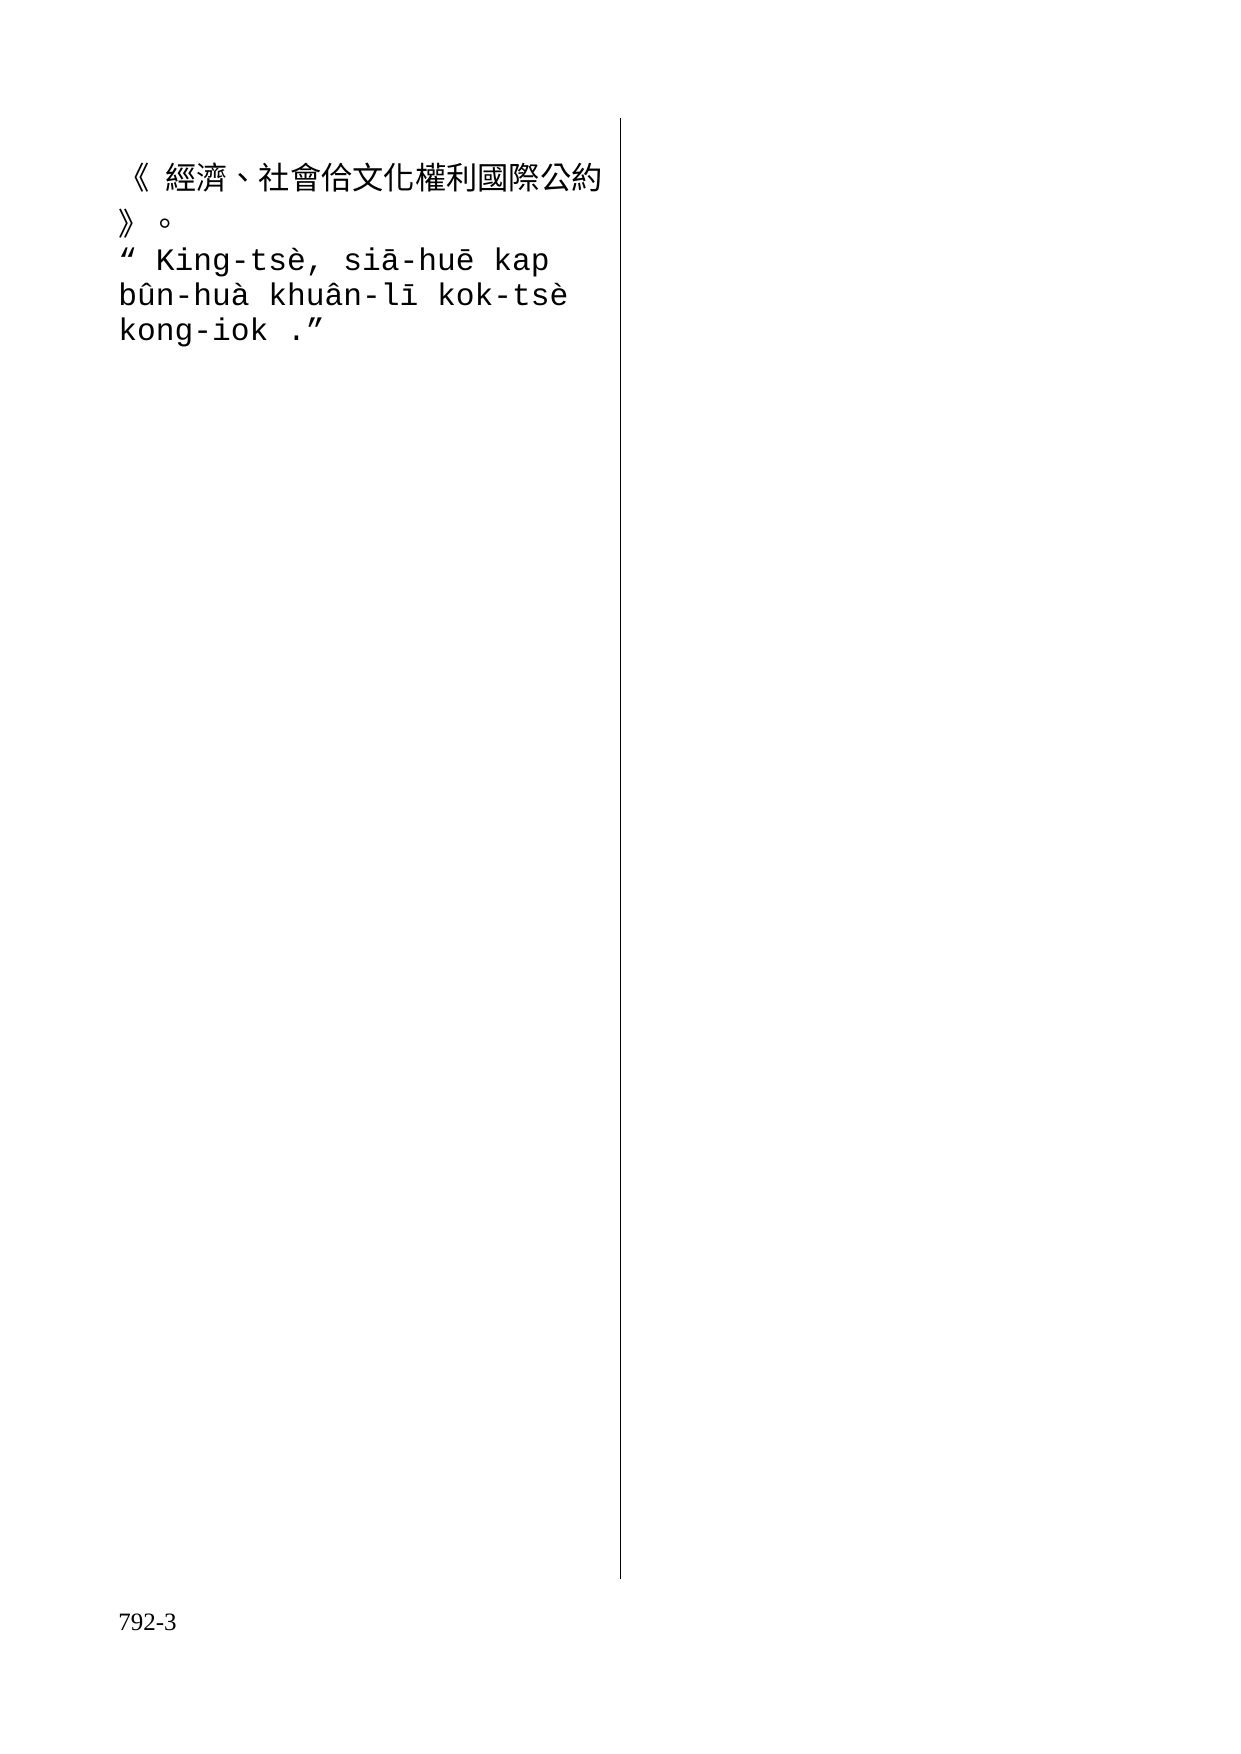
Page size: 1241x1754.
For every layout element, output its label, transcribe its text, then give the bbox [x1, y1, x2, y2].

text 《 經濟、社會佮文化權利國際公約 》。 [118, 153, 618, 244]
text “ King-tsè, siā-huē kap bûn-huà khuân-lī kok-tsè kong-iok .” [118, 244, 618, 350]
